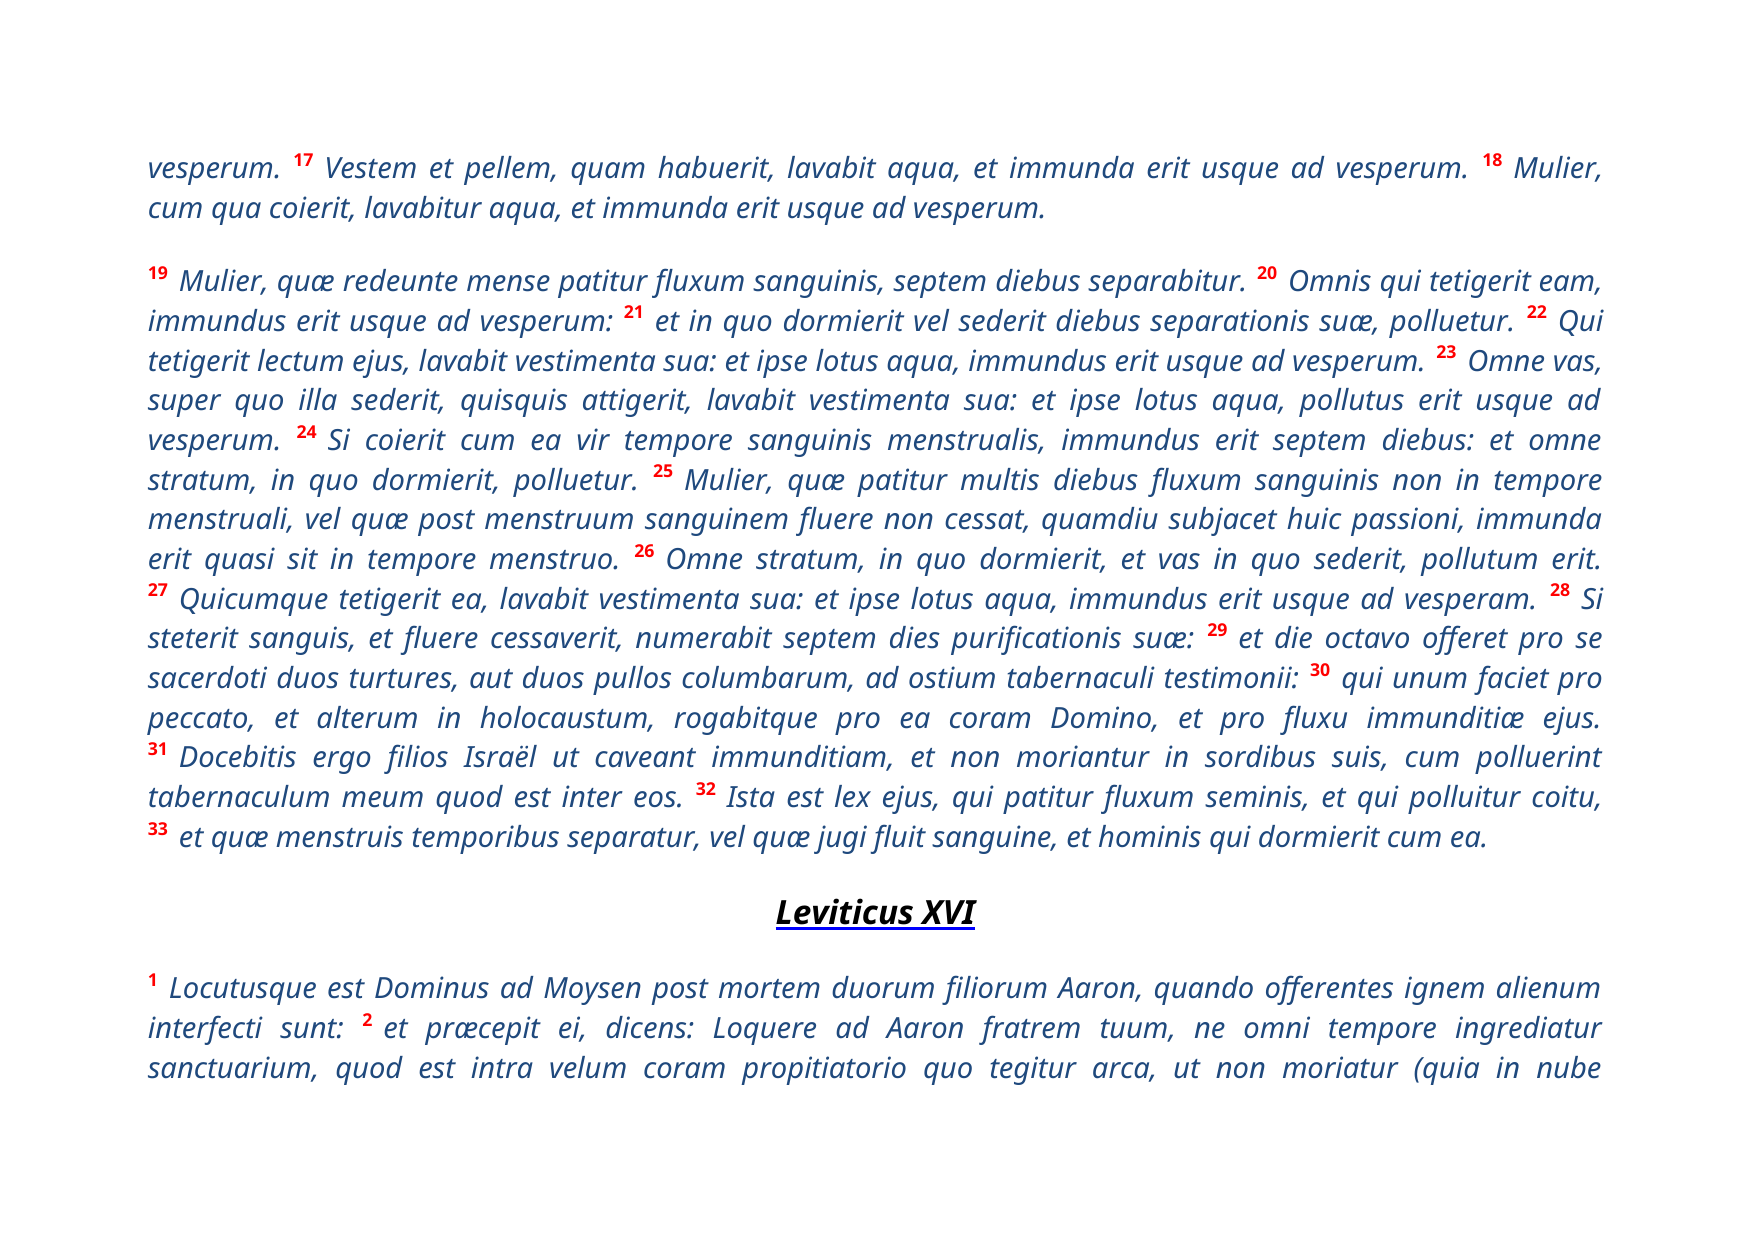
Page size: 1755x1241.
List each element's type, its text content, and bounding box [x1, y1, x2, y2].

text Leviticus XVI [148, 889, 1606, 934]
text vesperum. 17 Vestem et pellem, quam habuerit, lavabit aqua, et immunda erit usque ad vesperum. 18 Mulier, cum qua coierit, lavabitur aqua, et immunda erit usque ad vesperum. [148, 148, 1606, 227]
text 1 Locutusque est Dominus ad Moysen post mortem duorum filiorum Aaron, quando offerentes ignem alienum interfecti sunt: 2 et præcepit ei, dicens: Loquere ad Aaron fratrem tuum, ne omni tempore ingrediatur sanctuarium, quod est intra velum coram propitiatorio quo tegitur arca, ut non moriatur (quia in nube [148, 968, 1606, 1087]
text 19 Mulier, quæ redeunte mense patitur fluxum sanguinis, septem diebus separabitur. 20 Omnis qui tetigerit eam, immundus erit usque ad vesperum: 21 et in quo dormierit vel sederit diebus separationis suæ, polluetur. 22 Qui tetigerit lectum ejus, lavabit vestimenta sua: et ipse lotus aqua, immundus erit usque ad vesperum. 23 Omne vas, super quo illa sederit, quisquis attigerit, lavabit vestimenta sua: et ipse lotus aqua, pollutus erit usque ad vesperum. 24 Si coierit cum ea vir tempore sanguinis menstrualis, immundus erit septem diebus: et omne stratum, in quo dormierit, polluetur. 25 Mulier, quæ patitur multis diebus fluxum sanguinis non in tempore menstruali, vel quæ post menstruum sanguinem fluere non cessat, quamdiu subjacet huic passioni, immunda erit quasi sit in tempore menstruo. 26 Omne stratum, in quo dormierit, et vas in quo sederit, pollutum erit. 27 Quicumque tetigerit ea, lavabit vestimenta sua: et ipse lotus aqua, immundus erit usque ad vesperam. 28 Si steterit sanguis, et fluere cessaverit, numerabit septem dies purificationis suæ: 29 et die octavo offeret pro se sacerdoti duos turtures, aut duos pullos columbarum, ad ostium tabernaculi testimonii: 30 qui unum faciet pro peccato, et alterum in holocaustum, rogabitque pro ea coram Domino, et pro fluxu immunditiæ ejus. 31 Docebitis ergo filios Israël ut caveant immunditiam, et non moriantur in sordibus suis, cum polluerint tabernaculum meum quod est inter eos. 32 Ista est lex ejus, qui patitur fluxum seminis, et qui polluitur coitu, 33 et quæ menstruis temporibus separatur, vel quæ jugi fluit sanguine, et hominis qui dormierit cum ea. [148, 260, 1606, 856]
